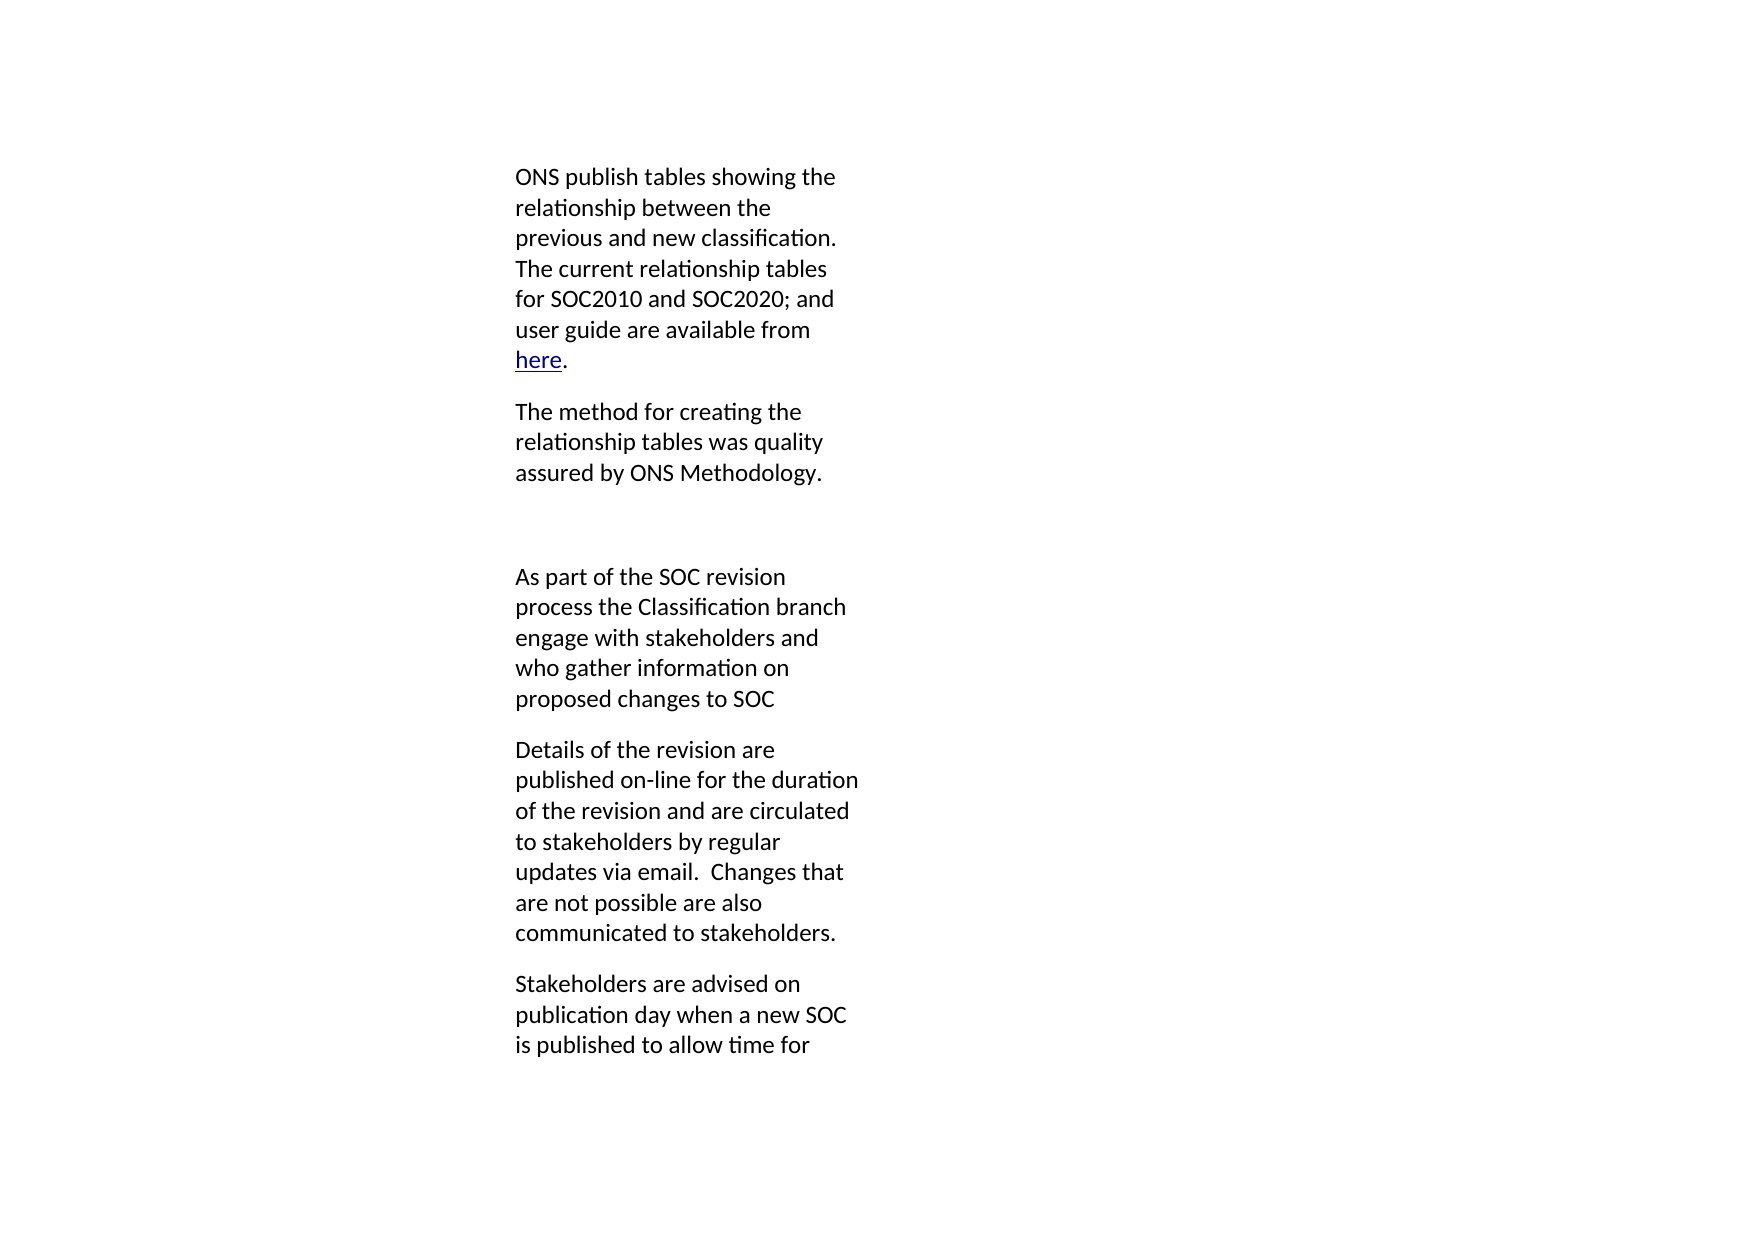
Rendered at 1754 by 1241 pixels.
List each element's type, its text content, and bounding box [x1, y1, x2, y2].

table_cell 13. Engagement Strategy There must be a clear strategy in place to provide users with adequate opportunity to contribute to the revision cycle and communicate any changes in the taxonomy. All users should be made aware of the review or revision process and encouraged to participate in any stakeholder engagement. Updates must be provided regularly and should include details of any ‘New Terms’, ‘Deleted Terms’, ‘Merged Terms’, and ‘Split Terms’. Any changes to the structure, [151, 550, 503, 1079]
table_cell ONS publish tables showing the relationship between the previous and new classification. The current relationship tables for SOC2010 and SOC2020; and user guide are available from here. The method for creating the relationship tables was quality assured by ONS Methodology. [504, 151, 873, 549]
table_cell As part of the SOC revision process the Classification branch engage with stakeholders and who gather information on proposed changes to SOC Details of the revision are published on-line for the duration of the revision and are circulated to stakeholders by regular updates via email. Changes that are not possible are also communicated to stakeholders. Stakeholders are advised on publication day when a new SOC is published to allow time for [504, 550, 873, 1079]
table_cell [874, 151, 1734, 549]
table_cell contributed via committee to the taxonomy development. [151, 151, 503, 549]
table_cell [874, 550, 1734, 1079]
